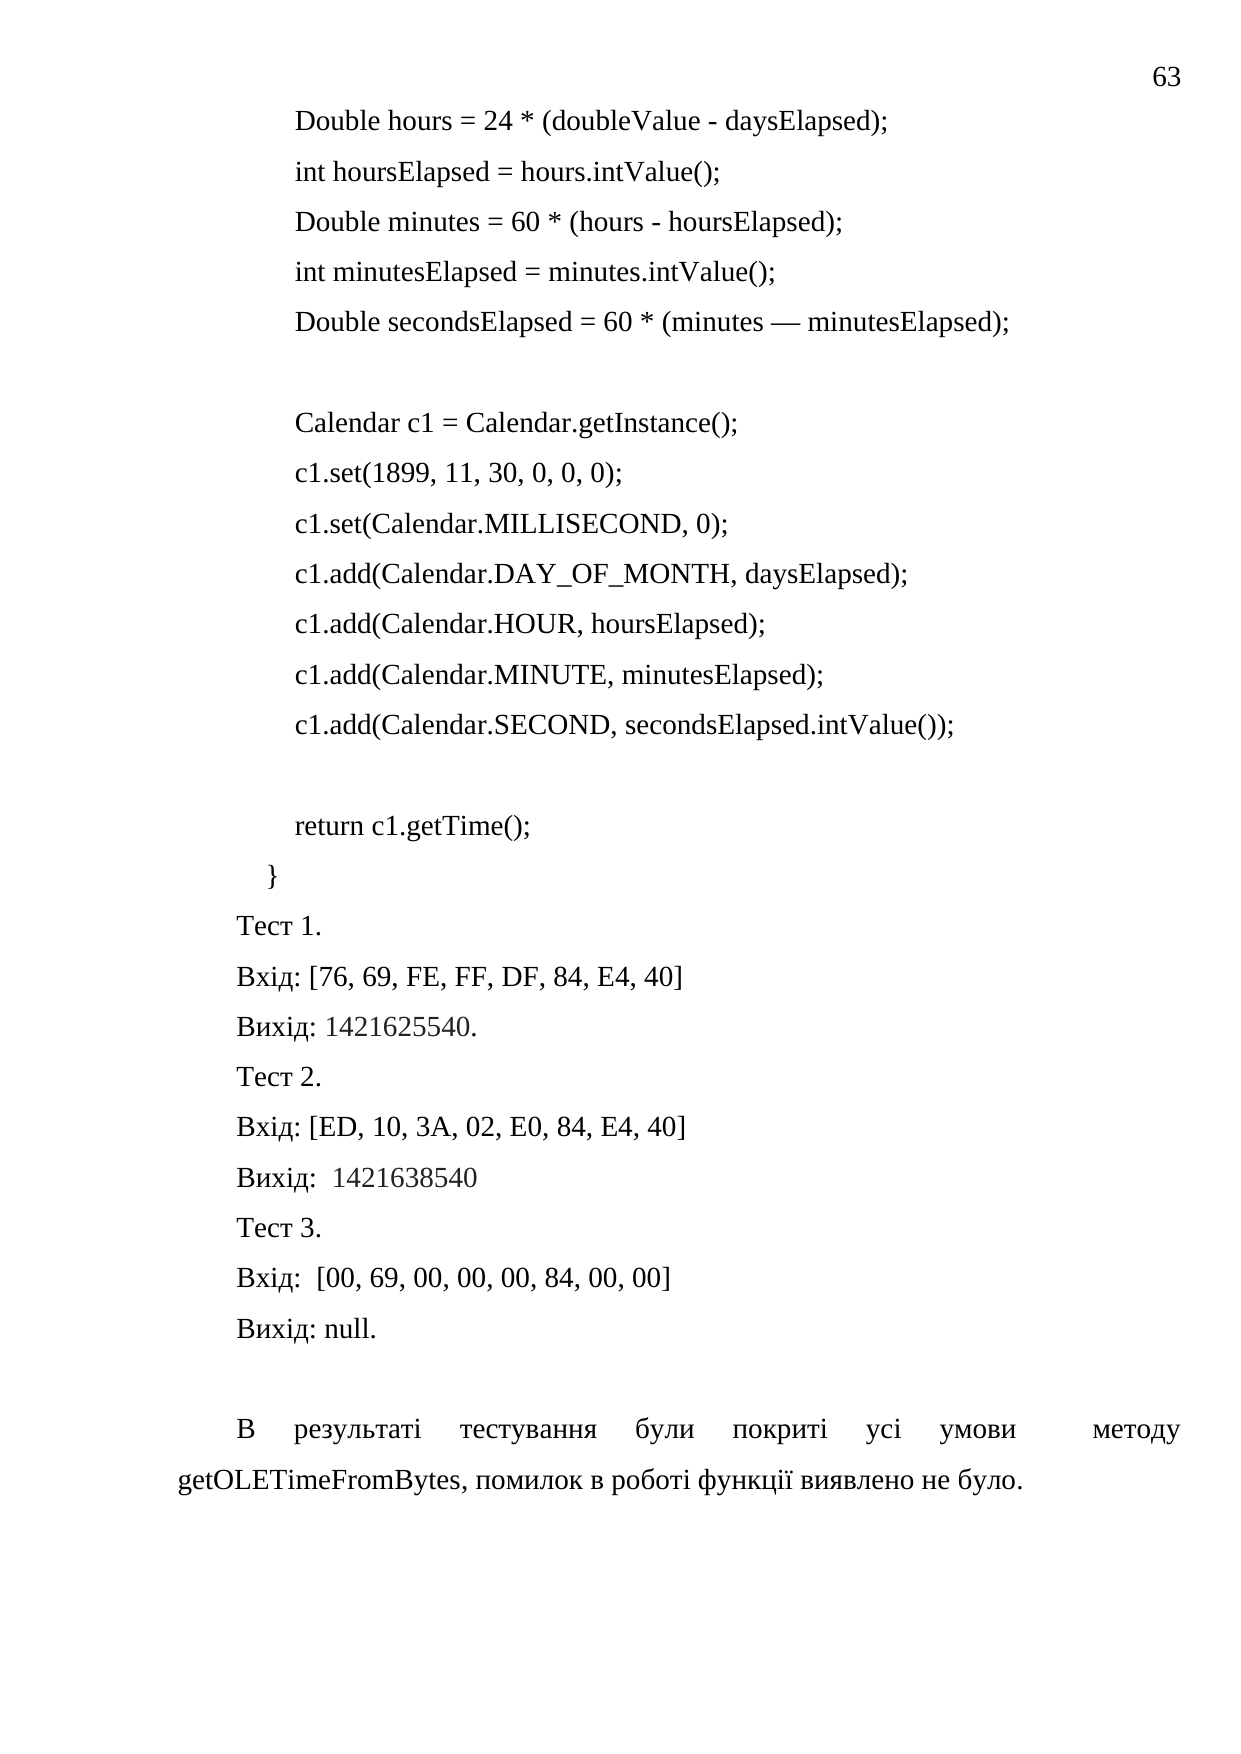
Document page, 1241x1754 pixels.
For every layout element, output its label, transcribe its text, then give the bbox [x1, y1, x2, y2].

text c1.set(1899, 11, 30, 0, 0, 0); [177, 456, 1181, 489]
text } [177, 858, 1181, 892]
text Вхід: [ED, 10, 3A, 02, E0, 84, E4, 40] [177, 1109, 1181, 1143]
text int minutesElapsed = minutes.intValue(); [177, 254, 1181, 288]
text Вихід: 1421638540 [177, 1160, 1181, 1193]
text Calendar c1 = Calendar.getInstance(); [177, 405, 1181, 439]
text Тест 3. [177, 1210, 1181, 1244]
text Double hours = 24 * (doubleValue - daysElapsed); [177, 103, 1181, 137]
text Тест 1. [177, 908, 1181, 942]
text Вихід: 1421625540. [177, 1009, 1181, 1042]
text int hoursElapsed = hours.intValue(); [177, 154, 1181, 187]
text c1.add(Calendar.SECOND, secondsElapsed.intValue()); [177, 707, 1181, 741]
text c1.add(Calendar.DAY_OF_MONTH, daysElapsed); [177, 556, 1181, 590]
text Double secondsElapsed = 60 * (minutes — minutesElapsed); [177, 304, 1181, 338]
text В результаті тестування були покриті усі умови методу getOLETimeFromBytes, помилок в роботі функції виявлено не було. [177, 1411, 1181, 1495]
text Вхід: [76, 69, FE, FF, DF, 84, E4, 40] [177, 959, 1181, 992]
text return c1.getTime(); [177, 808, 1181, 841]
text c1.add(Calendar.MINUTE, minutesElapsed); [177, 657, 1181, 690]
text c1.set(Calendar.MILLISECOND, 0); [177, 506, 1181, 539]
text c1.add(Calendar.HOUR, hoursElapsed); [177, 606, 1181, 640]
text Тест 2. [177, 1059, 1181, 1093]
text Вхід: [00, 69, 00, 00, 00, 84, 00, 00] [177, 1261, 1181, 1294]
text Double minutes = 60 * (hours - hoursElapsed); [177, 204, 1181, 237]
text Вихід: null. [177, 1311, 1181, 1344]
